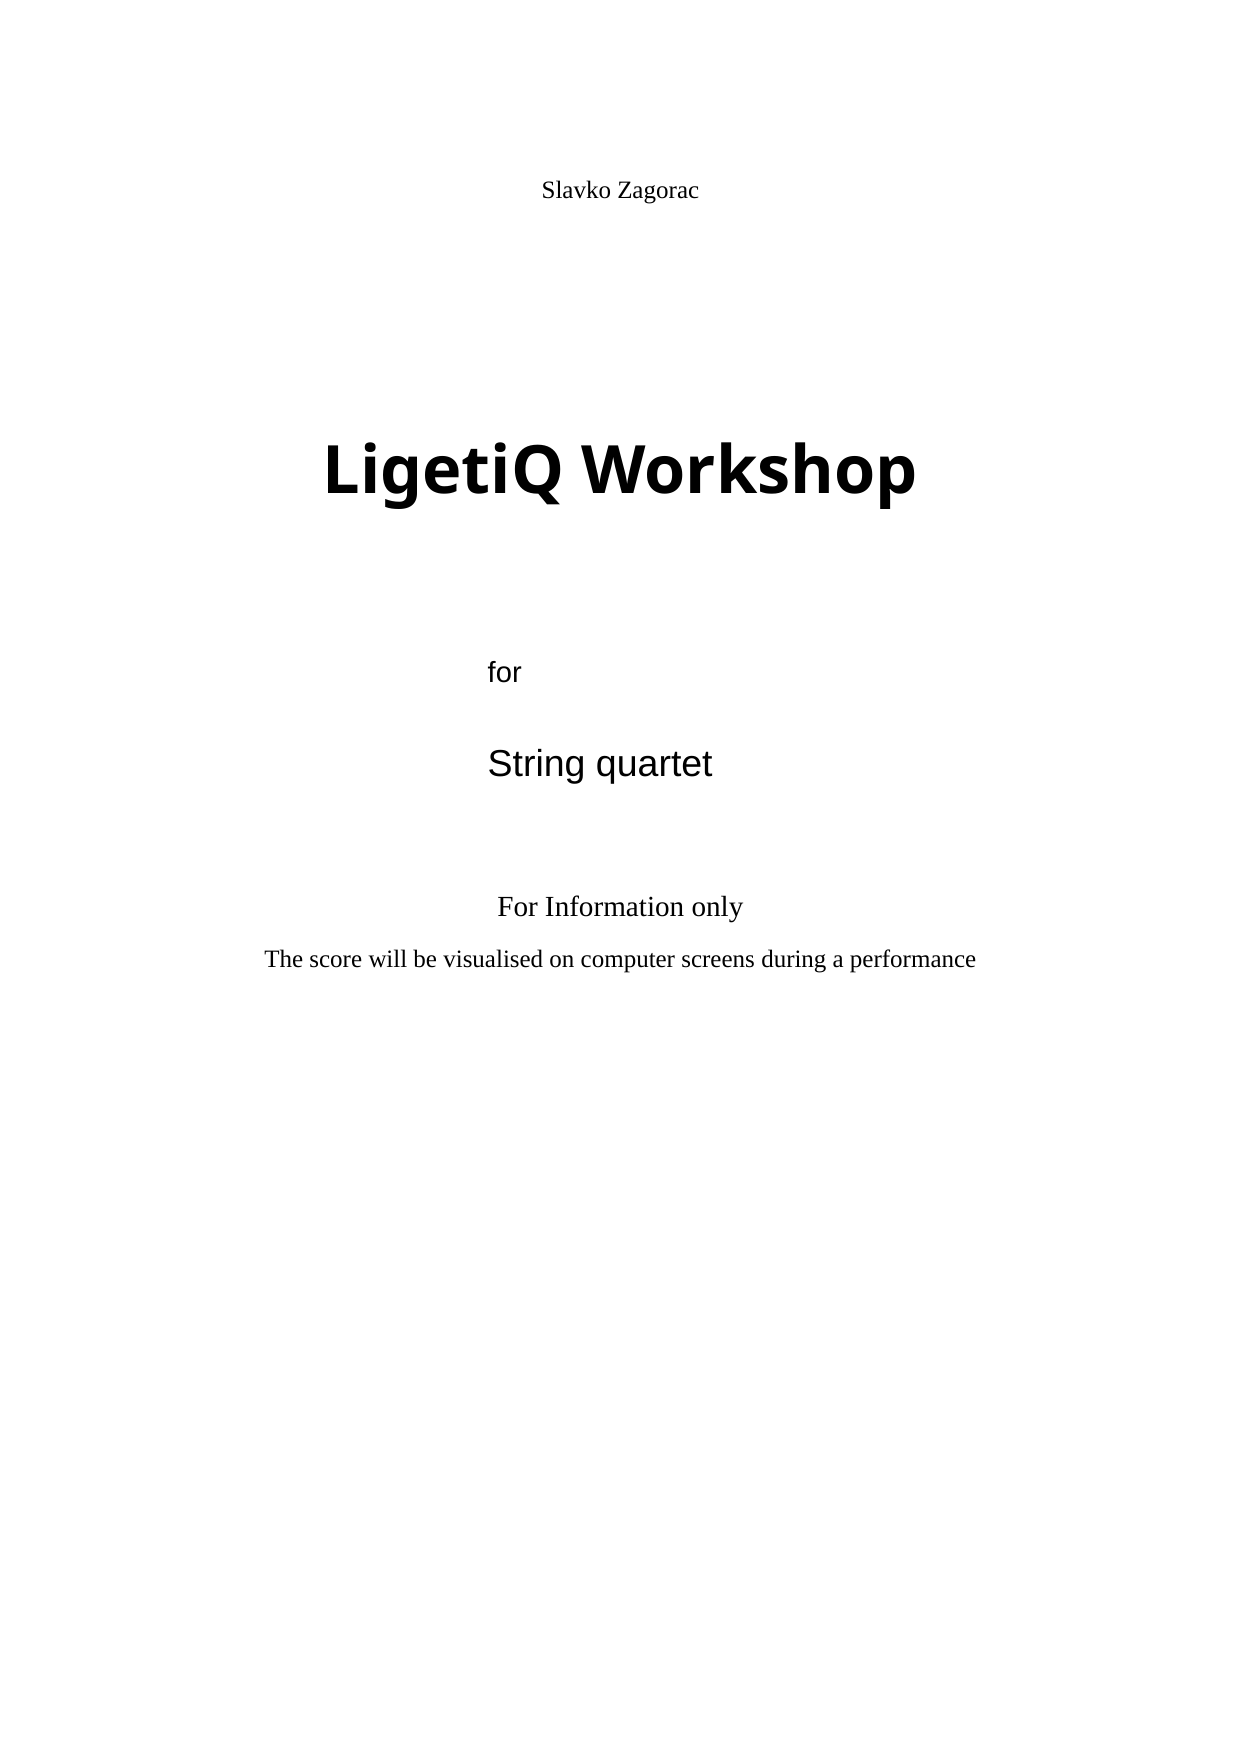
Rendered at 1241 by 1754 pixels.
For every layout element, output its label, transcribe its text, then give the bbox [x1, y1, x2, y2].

subtitle LigetiQ Workshop [118, 422, 1122, 513]
subtitle String quartet [487, 708, 1122, 827]
text For Information only [118, 889, 1122, 923]
text Slavko Zagorac [118, 176, 1122, 204]
subtitle for [487, 655, 1122, 689]
text The score will be visualised on computer screens during a performance [118, 944, 1122, 973]
